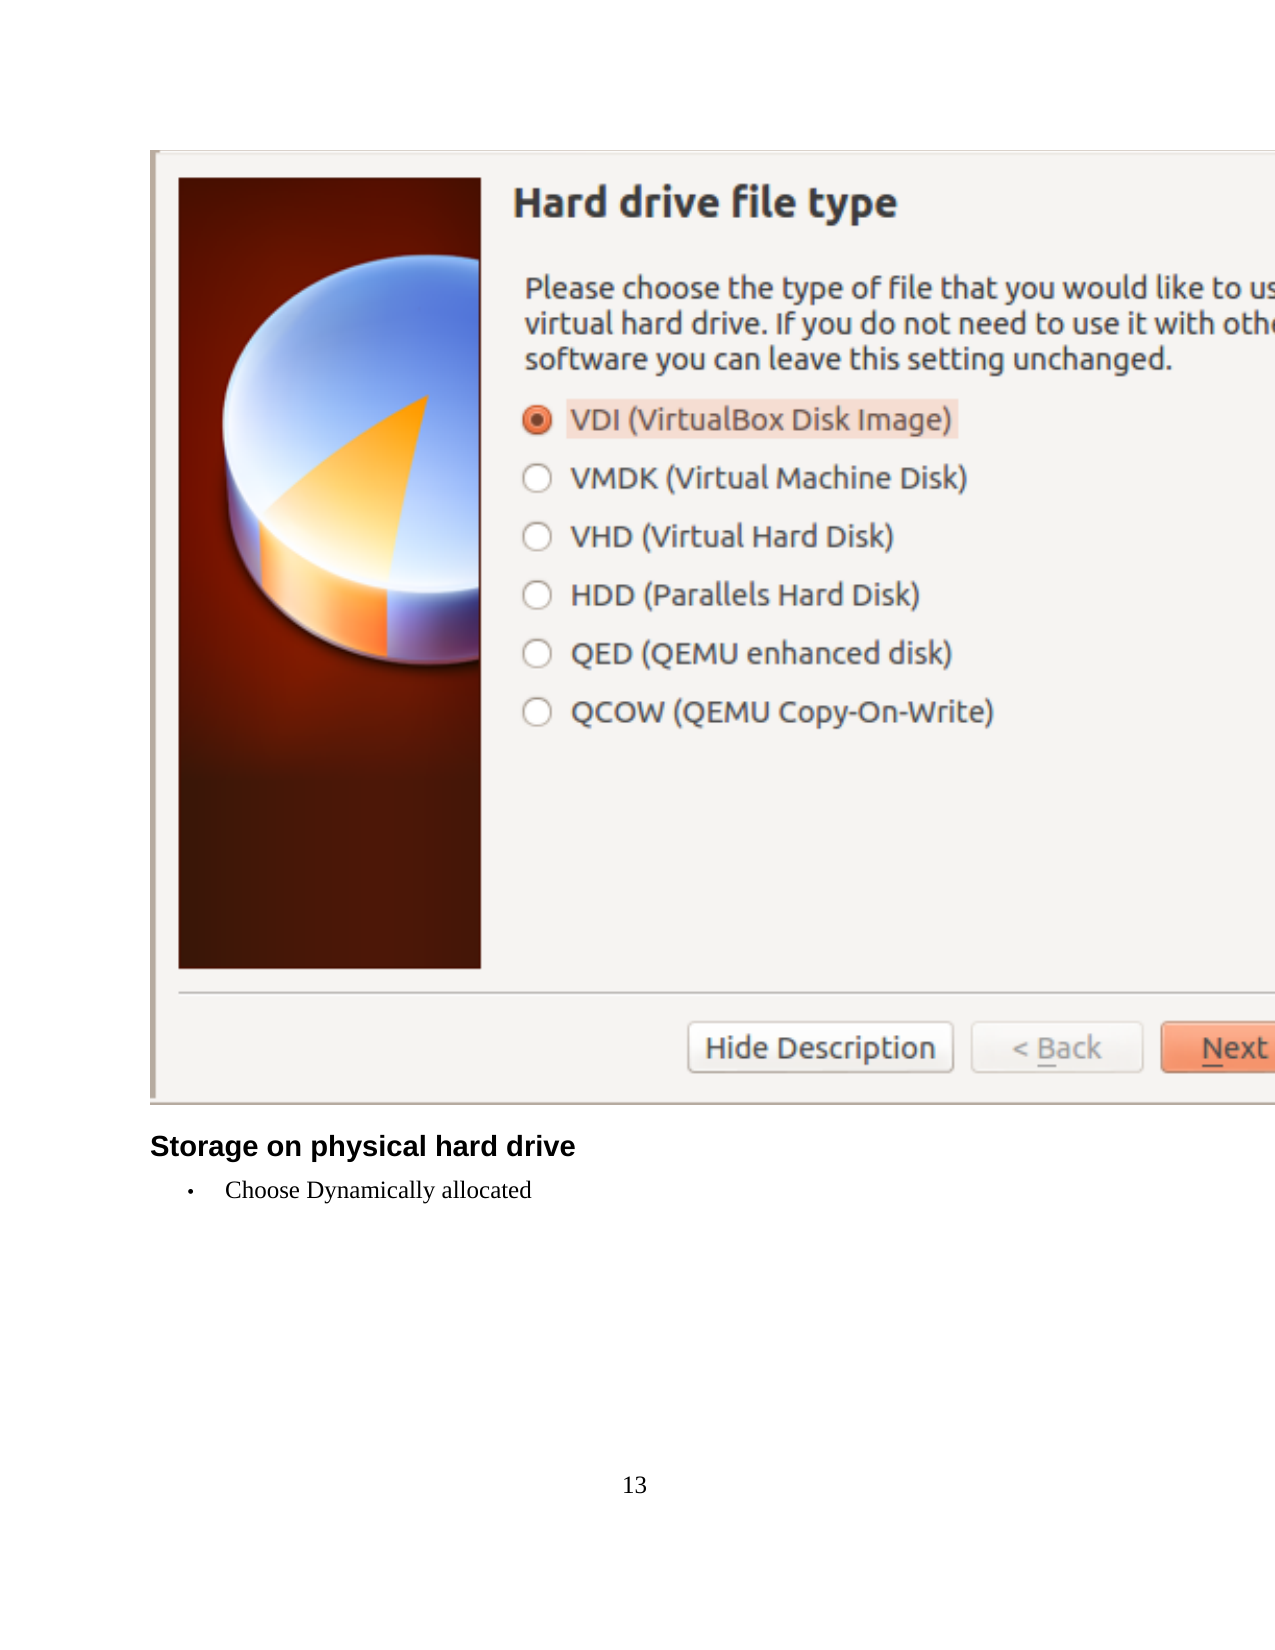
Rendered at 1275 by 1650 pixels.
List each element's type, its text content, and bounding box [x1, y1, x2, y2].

picture [150, 150, 1275, 1105]
subtitle Storage on physical hard drive [150, 1129, 1125, 1163]
list Choose Dynamically allocated [187, 1175, 1125, 1204]
